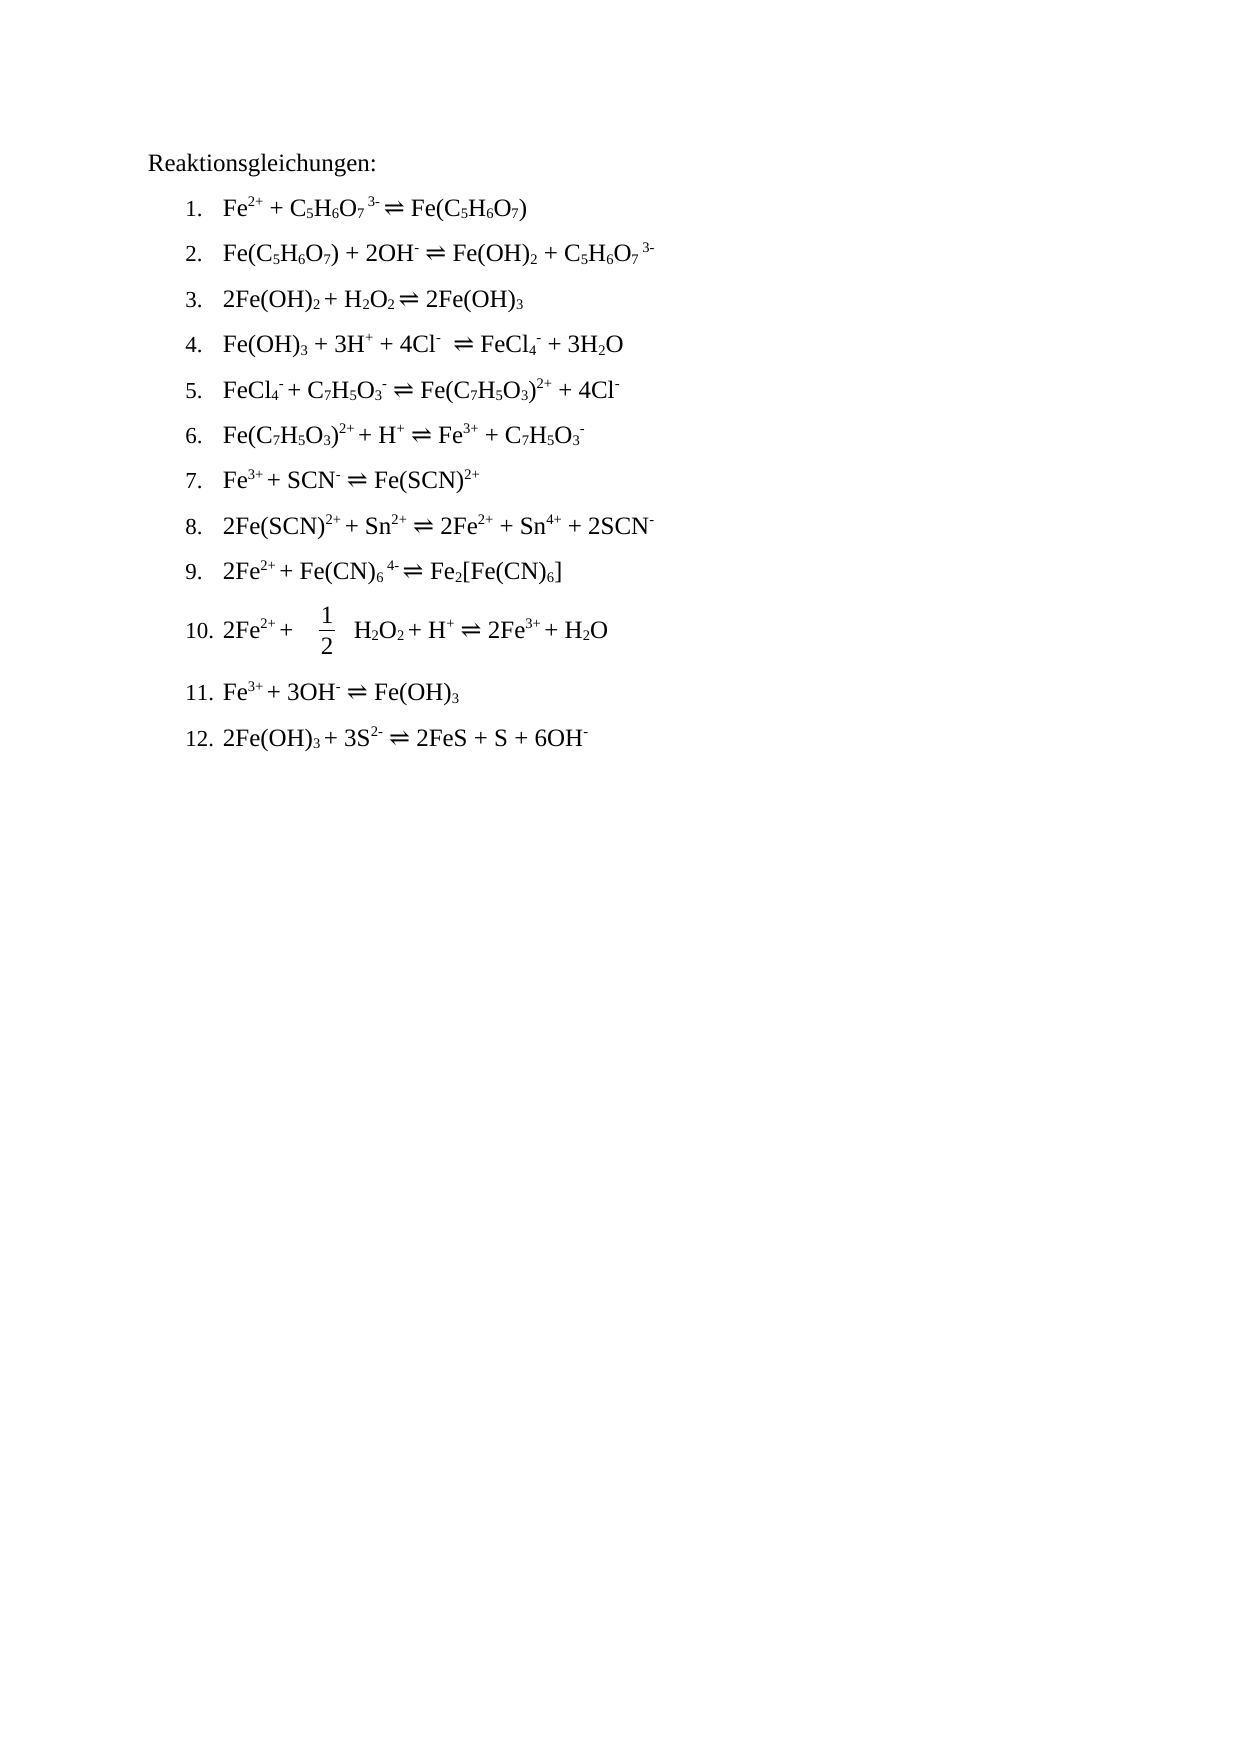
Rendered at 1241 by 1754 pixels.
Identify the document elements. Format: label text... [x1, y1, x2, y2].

list Fe(C5H6O7) + 2OH- ⇌ Fe(OH)2 + C5H6O7 3- [185, 238, 1093, 267]
list 2Fe(SCN)2+ + Sn2+ ⇌ 2Fe2+ + Sn4+ + 2SCN- [185, 511, 1093, 540]
list Fe2+ + C5H6O7 3- ⇌ Fe(C5H6O7) [185, 193, 1093, 222]
list Fe3+ + SCN- ⇌ Fe(SCN)2+ [185, 466, 1093, 494]
list FeCl4- + C7H5O3- ⇌ Fe(C7H5O3)2+ + 4Cl- [185, 375, 1093, 403]
list 2Fe(OH)2 + H2O2 ⇌ 2Fe(OH)3 [185, 284, 1093, 313]
text Reaktionsgleichungen: [148, 148, 1093, 176]
list 2Fe2+ + H2O2 + H+ ⇌ 2Fe3+ + H2O [185, 602, 1093, 661]
list Fe(C7H5O3)2+ + H+ ⇌ Fe3+ + C7H5O3- [185, 420, 1093, 449]
list 2Fe2+ + Fe(CN)6 4- ⇌ Fe2[Fe(CN)6] [185, 556, 1093, 585]
list Fe(OH)3 + 3H+ + 4Cl- ⇌ FeCl4- + 3H2O [185, 329, 1093, 358]
list 2Fe(OH)3 + 3S2- ⇌ 2FeS + S + 6OH- [185, 723, 1093, 752]
list Fe3+ + 3OH- ⇌ Fe(OH)3 [185, 677, 1093, 706]
